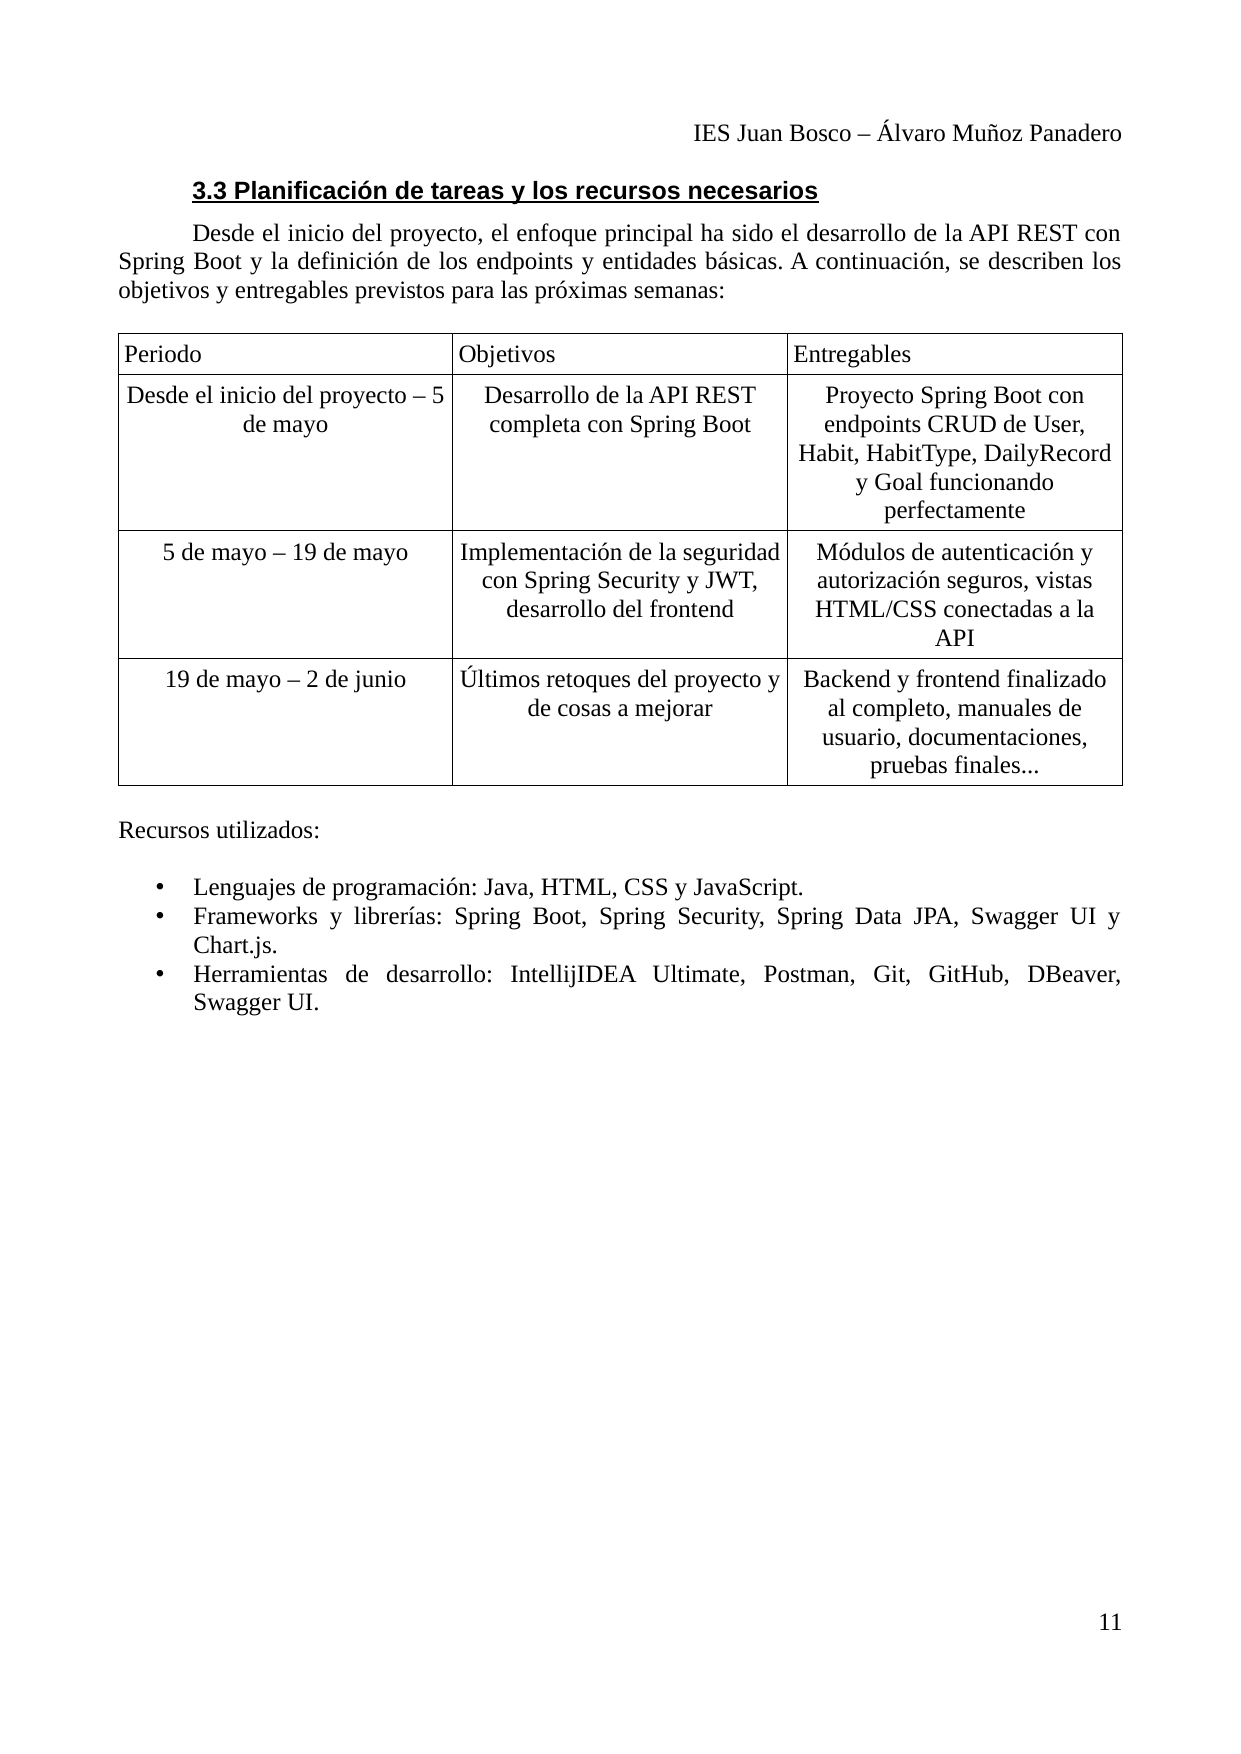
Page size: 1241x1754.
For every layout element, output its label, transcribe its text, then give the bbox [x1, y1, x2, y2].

list Lenguajes de programación: Java, HTML, CSS y JavaScript. [156, 872, 1122, 901]
list Frameworks y librerías: Spring Boot, Spring Security, Spring Data JPA, Swagger UI y Chart.js. [156, 901, 1122, 959]
table_cell Últimos retoques del proyecto y de cosas a mejorar [453, 659, 787, 785]
list Herramientas de desarrollo: IntellijIDEA Ultimate, Postman, Git, GitHub, DBeaver, Swagger UI. [156, 959, 1122, 1016]
table_cell Proyecto Spring Boot con endpoints CRUD de User, Habit, HabitType, DailyRecord y Goal funcionando perfectamente [788, 375, 1122, 530]
text Desde el inicio del proyecto, el enfoque principal ha sido el desarrollo de la API REST con Spring Boot y la definición de los endpoints y entidades básicas. A continuación, se describen los objetivos y entregables previstos para las próximas semanas: [118, 218, 1122, 304]
table_cell Módulos de autenticación y autorización seguros, vistas HTML/CSS conectadas a la API [788, 531, 1122, 658]
table_cell Desarrollo de la API REST completa con Spring Boot [453, 375, 787, 530]
table_cell Desde el inicio del proyecto – 5 de mayo [119, 375, 452, 530]
subtitle 3.3 Planificación de tareas y los recursos necesarios [118, 176, 1122, 205]
table_header Periodo [119, 334, 452, 374]
text Recursos utilizados: [118, 815, 1122, 844]
table_cell Backend y frontend finalizado al completo, manuales de usuario, documentaciones, pruebas finales... [788, 659, 1122, 785]
table_header Objetivos [453, 334, 787, 374]
table_cell 5 de mayo – 19 de mayo [119, 531, 452, 658]
table_header Entregables [788, 334, 1122, 374]
table_cell Implementación de la seguridad con Spring Security y JWT, desarrollo del frontend [453, 531, 787, 658]
table_cell 19 de mayo – 2 de junio [119, 659, 452, 785]
